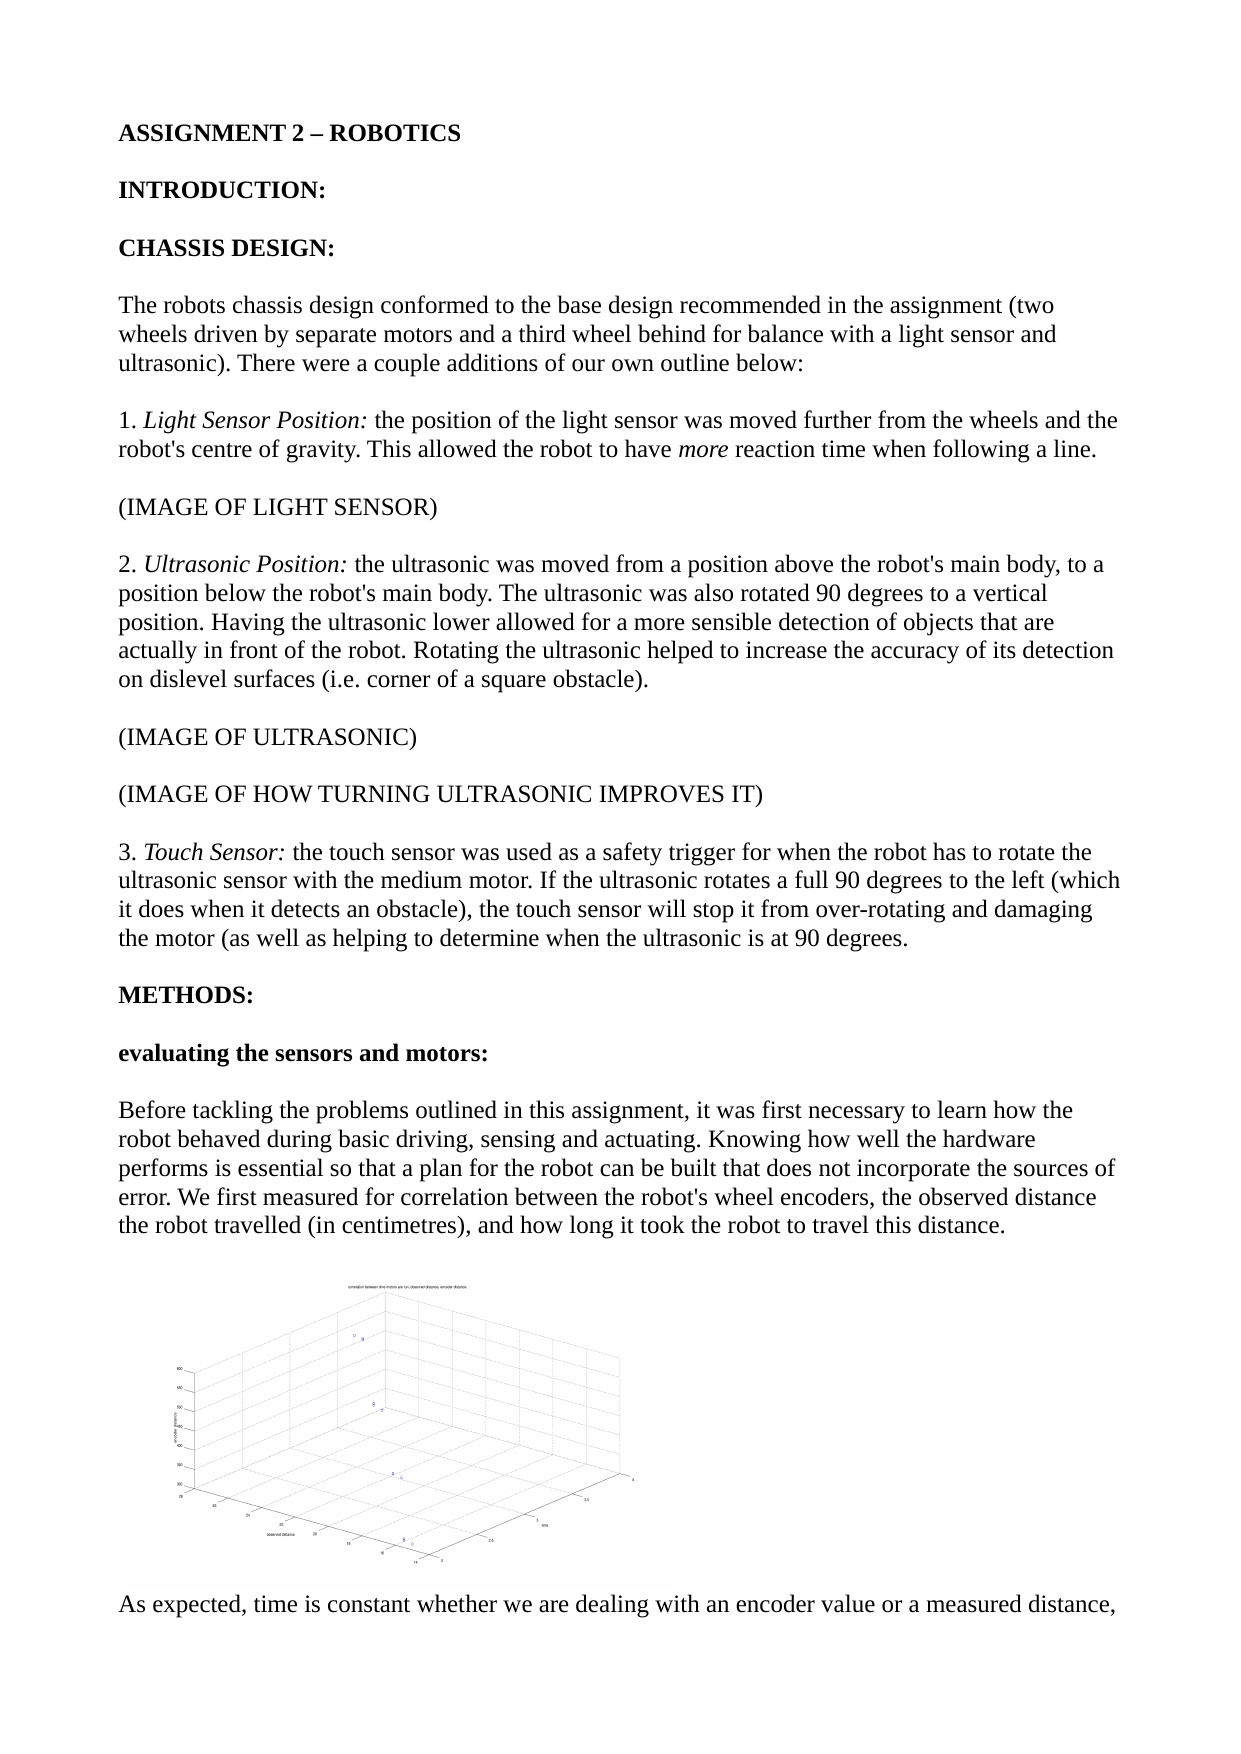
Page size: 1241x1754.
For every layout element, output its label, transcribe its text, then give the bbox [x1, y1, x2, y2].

text evaluating the sensors and motors: [118, 1038, 1122, 1067]
text ASSIGNMENT 2 – ROBOTICS [118, 118, 1122, 147]
text The robots chassis design conformed to the base design recommended in the assignment (two wheels driven by separate motors and a third wheel behind for balance with a light sensor and ultrasonic). There were a couple additions of our own outline below: [118, 291, 1122, 377]
text CHASSIS DESIGN: [118, 233, 1122, 262]
text Before tackling the problems outlined in this assignment, it was first necessary to learn how the robot behaved during basic driving, sensing and actuating. Knowing how well the hardware performs is essential so that a plan for the robot can be built that does not incorporate the sources of error. We first measured for correlation between the robot's wheel encoders, the observed distance the robot travelled (in centimetres), and how long it took the robot to travel this distance. [118, 1096, 1122, 1239]
picture [123, 1268, 672, 1590]
text INTRODUCTION: [118, 176, 1122, 204]
text As expected, time is constant whether we are dealing with an encoder value or a measured distance, [118, 1268, 1122, 1618]
text (IMAGE OF LIGHT SENSOR) [118, 492, 1122, 521]
text (IMAGE OF ULTRASONIC) [118, 722, 1122, 751]
text 1. Light Sensor Position: the position of the light sensor was moved further from the wheels and the robot's centre of gravity. This allowed the robot to have more reaction time when following a line. [118, 406, 1122, 463]
text 2. Ultrasonic Position: the ultrasonic was moved from a position above the robot's main body, to a position below the robot's main body. The ultrasonic was also rotated 90 degrees to a vertical position. Having the ultrasonic lower allowed for a more sensible detection of objects that are actually in front of the robot. Rotating the ultrasonic helped to increase the accuracy of its detection on dislevel surfaces (i.e. corner of a square obstacle). [118, 549, 1122, 693]
text 3. Touch Sensor: the touch sensor was used as a safety trigger for when the robot has to rotate the ultrasonic sensor with the medium motor. If the ultrasonic rotates a full 90 degrees to the left (which it does when it detects an obstacle), the touch sensor will stop it from over-rotating and damaging the motor (as well as helping to determine when the ultrasonic is at 90 degrees. [118, 837, 1122, 952]
text METHODS: [118, 981, 1122, 1009]
text (IMAGE OF HOW TURNING ULTRASONIC IMPROVES IT) [118, 779, 1122, 808]
